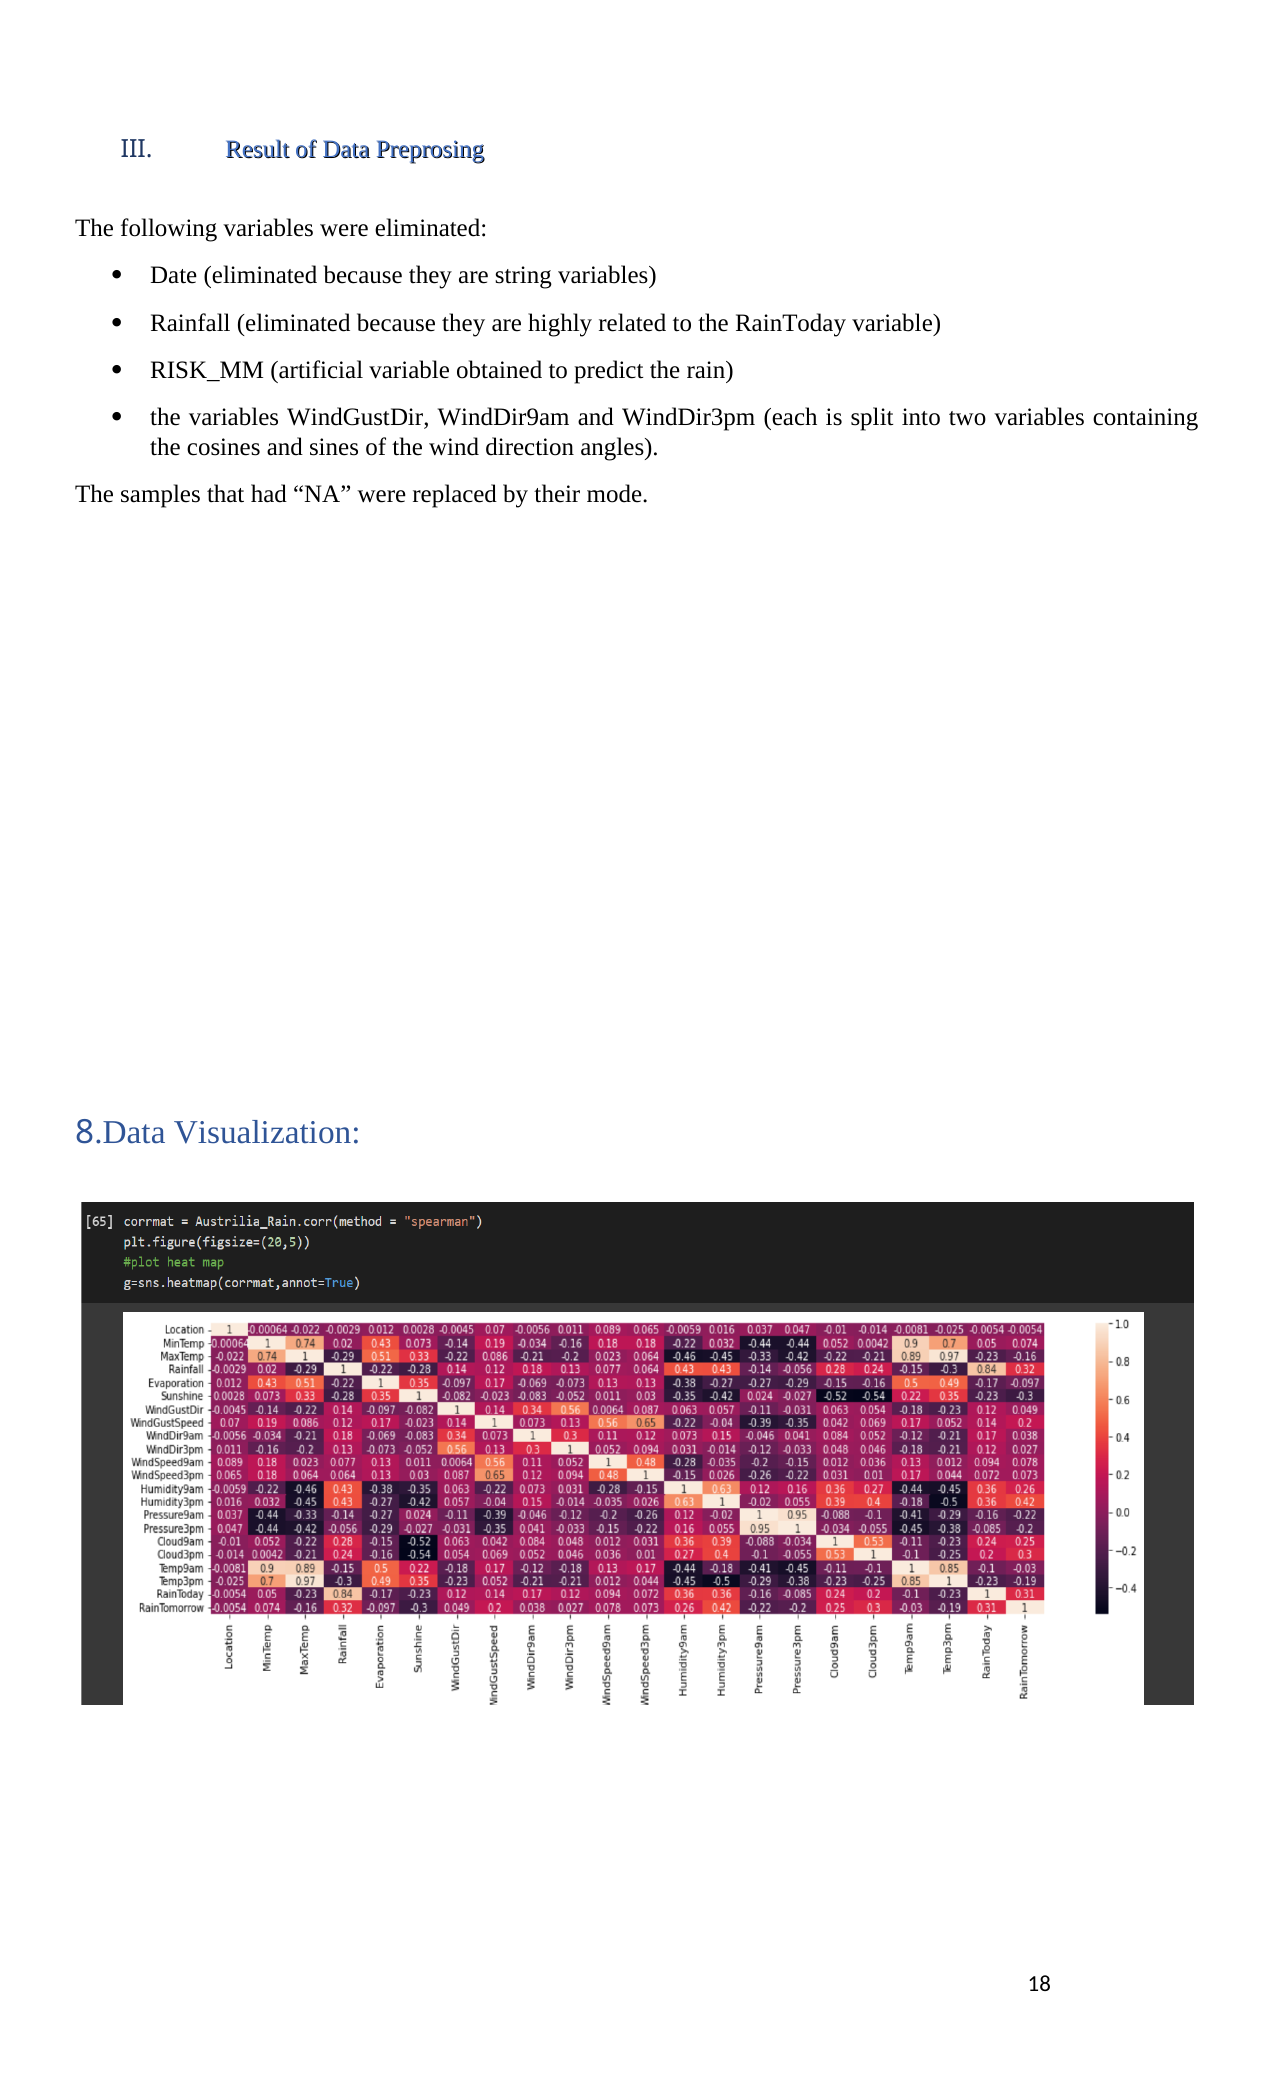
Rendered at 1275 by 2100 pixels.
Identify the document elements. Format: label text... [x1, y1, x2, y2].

list Rainfall (eliminated because they are highly related to the RainToday variable) [112, 308, 1200, 336]
subtitle III. Result of Data Preprosing [75, 131, 1200, 165]
text The following variables were eliminated: [75, 213, 1200, 242]
text The samples that had “NA” were replaced by their mode. [75, 479, 1200, 508]
list RISK_MM (artificial variable obtained to predict the rain) [112, 355, 1200, 383]
subtitle 8.Data Visualization: [75, 1108, 1200, 1154]
list the variables WindGustDir, WindDir9am and WindDir3pm (each is split into two variables containing the cosines and sines of the wind direction angles). [112, 402, 1200, 461]
list Date (eliminated because they are string variables) [112, 261, 1200, 289]
